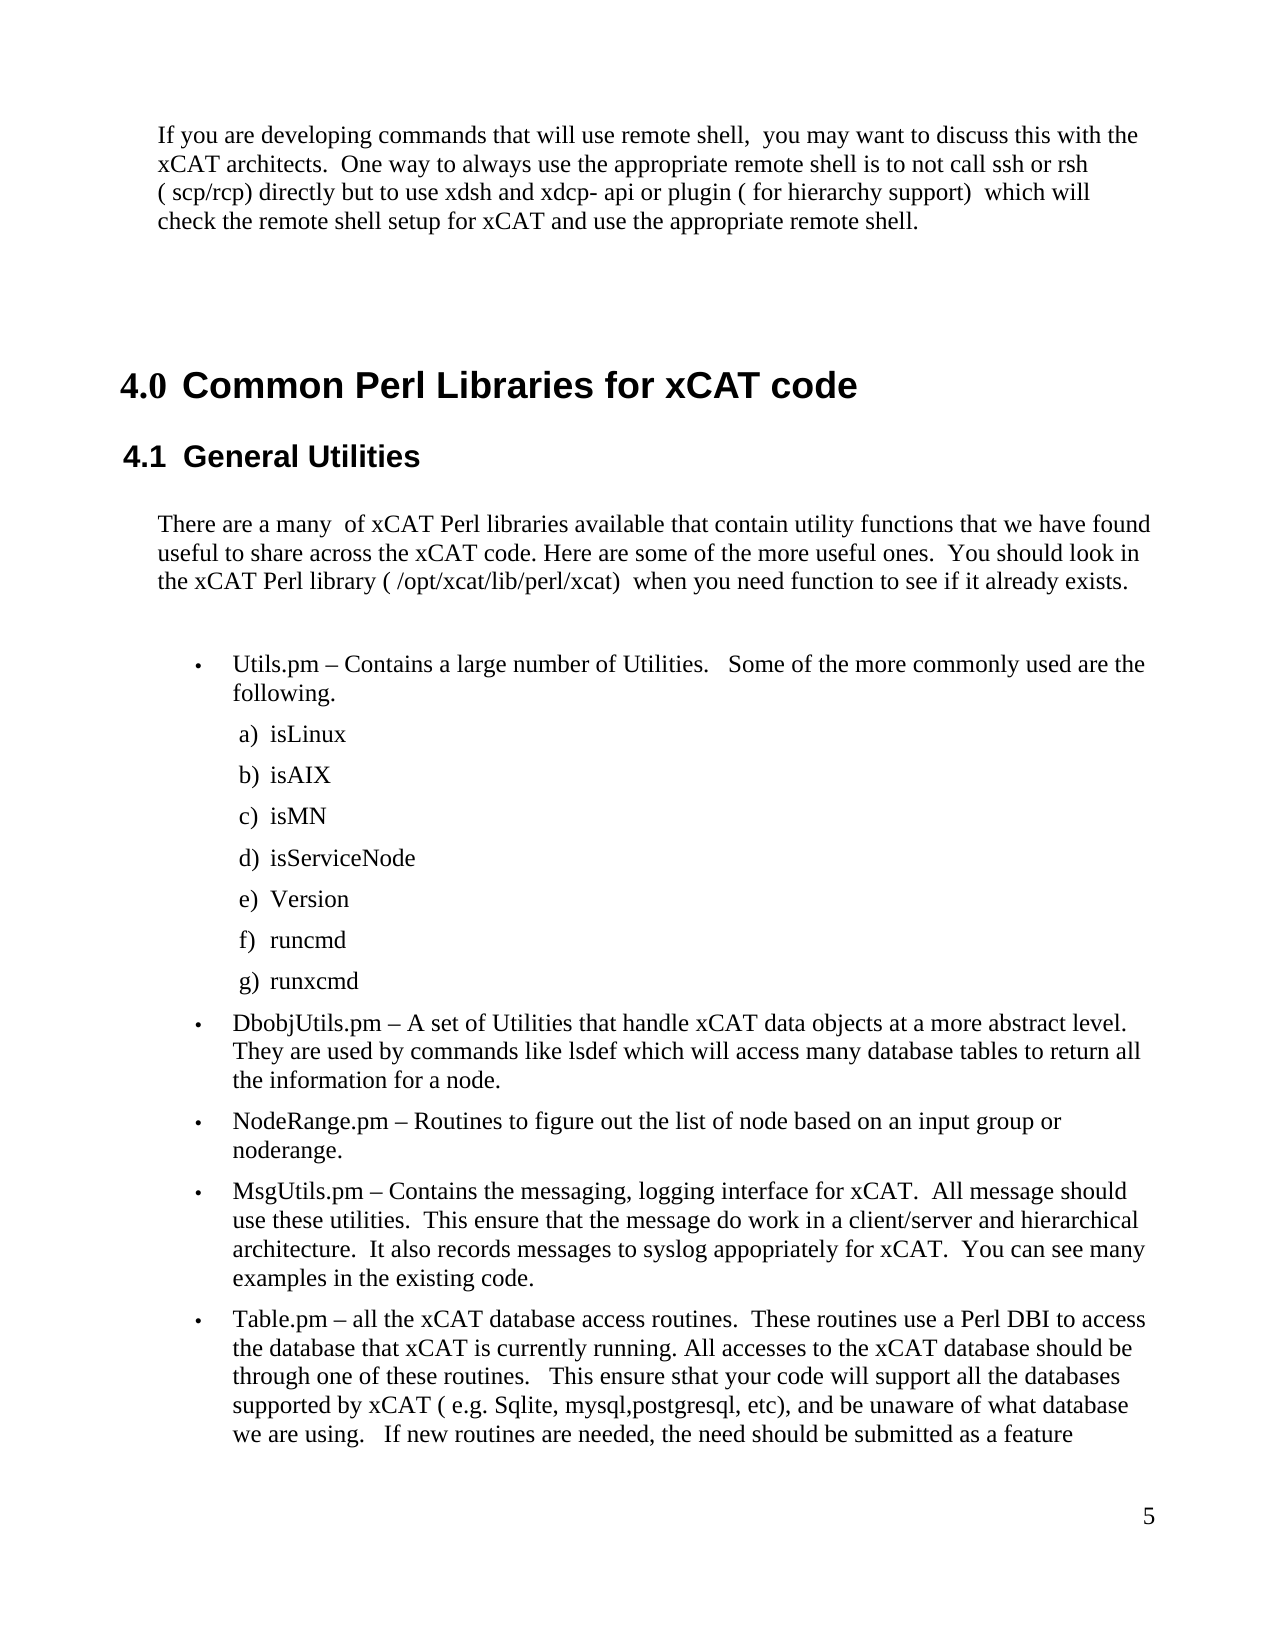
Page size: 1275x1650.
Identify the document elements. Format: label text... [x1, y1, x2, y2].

list NodeRange.pm – Routines to figure out the list of node based on an input group or noderange. [195, 1106, 1155, 1164]
subtitle Common Perl Libraries for xCAT code [120, 363, 1155, 407]
list Table.pm – all the xCAT database access routines. These routines use a Perl DBI to access the database that xCAT is currently running. All accesses to the xCAT database should be through one of these routines. This ensure sthat your code will support all the databases supported by xCAT ( e.g. Sqlite, mysql,postgresql, etc), and be unaware of what database we are using. If new routines are needed, the need should be submitted as a feature [195, 1304, 1155, 1448]
list runcmd [232, 925, 1155, 954]
list MsgUtils.pm – Contains the messaging, logging interface for xCAT. All message should use these utilities. This ensure that the message do work in a client/server and hierarchical architecture. It also records messages to syslog appopriately for xCAT. You can see many examples in the existing code. [195, 1176, 1155, 1291]
list DbobjUtils.pm – A set of Utilities that handle xCAT data objects at a more abstract level. They are used by commands like lsdef which will access many database tables to return all the information for a node. [195, 1008, 1155, 1094]
list isLinux [232, 719, 1155, 748]
list runxcmd [232, 966, 1155, 995]
list Utils.pm – Contains a large number of Utilities. Some of the more commonly used are the following. [195, 649, 1155, 706]
text There are a many of xCAT Perl libraries available that contain utility functions that we have found useful to share across the xCAT code. Here are some of the more useful ones. You should look in the xCAT Perl library ( /opt/xcat/lib/perl/xcat) when you need function to see if it already exists. [157, 509, 1155, 595]
list isAIX [232, 760, 1155, 789]
text If you are developing commands that will use remote shell, you may want to discuss this with the xCAT architects. One way to always use the appropriate remote shell is to not call ssh or rsh ( scp/rcp) directly but to use xdsh and xdcp- api or plugin ( for hierarchy support) which will check the remote shell setup for xCAT and use the appropriate remote shell. [157, 120, 1155, 235]
list isServiceNode [232, 843, 1155, 871]
list isMN [232, 801, 1155, 830]
subtitle General Utilities [123, 438, 1155, 474]
list Version [232, 884, 1155, 913]
